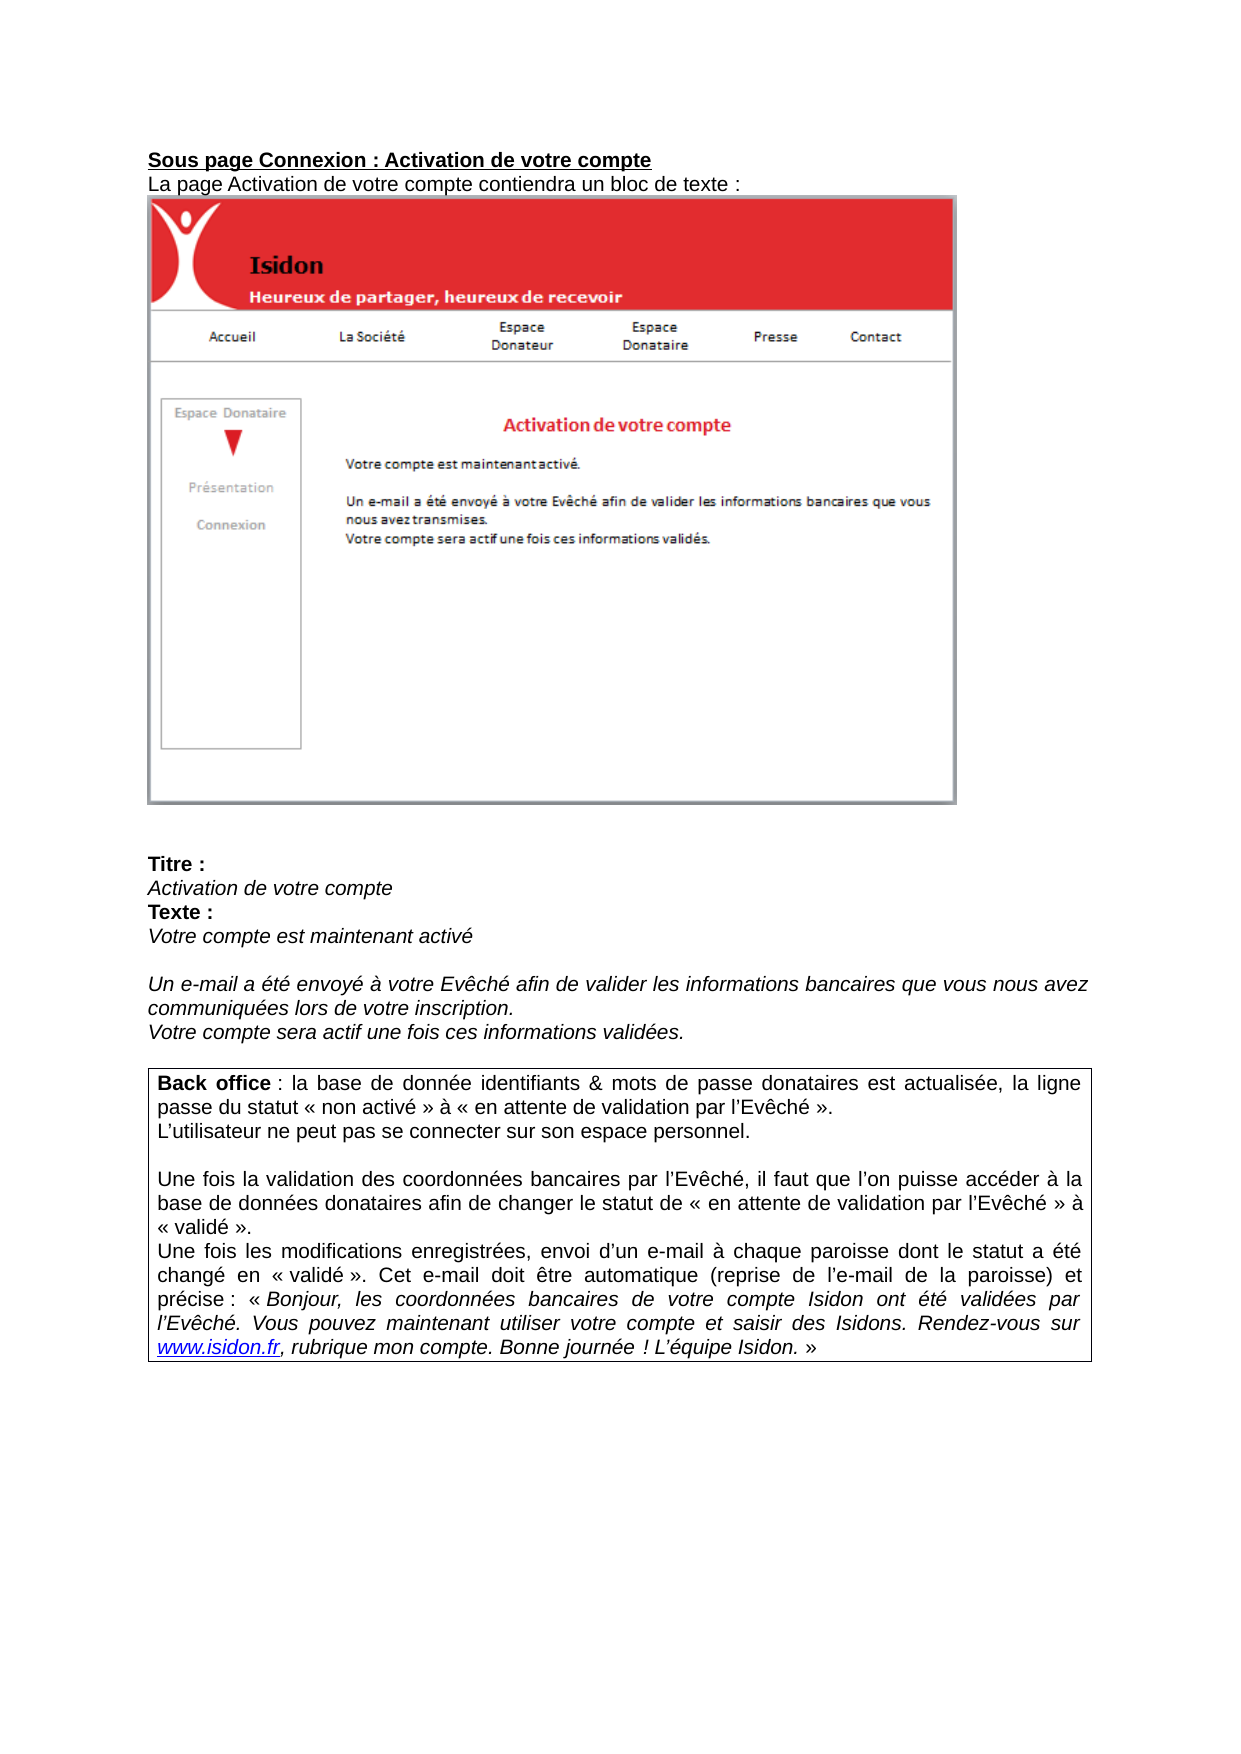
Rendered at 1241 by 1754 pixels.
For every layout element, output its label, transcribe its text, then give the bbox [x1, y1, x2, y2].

text Activation de votre compte [148, 876, 1092, 900]
text Titre : [148, 852, 1092, 876]
text Une fois les modifications enregistrées, envoi d’un e-mail à chaque paroisse dont le statut a été changé en « validé ». Cet e-mail doit être automatique (reprise de l’e-mail de la paroisse) et précise : « Bonjour, les coordonnées bancaires de votre compte Isidon ont été validées par l’Evêché. Vous pouvez maintenant utiliser votre compte et saisir des Isidons. Rendez-vous sur www.isidon.fr, rubrique mon compte. Bonne journée ! L’équipe Isidon. » [149, 1236, 1091, 1361]
text Votre compte sera actif une fois ces informations validées. [148, 1020, 1092, 1044]
text Un e-mail a été envoyé à votre Evêché afin de valider les informations bancaires que vous nous avez communiquées lors de votre inscription. [148, 972, 1092, 1020]
text Sous page Connexion : Activation de votre compte [148, 148, 1092, 172]
text Votre compte est maintenant activé [148, 924, 1092, 948]
picture [147, 195, 957, 805]
text La page Activation de votre compte contiendra un bloc de texte : [148, 172, 1092, 196]
text L’utilisateur ne peut pas se connecter sur son espace personnel. [149, 1116, 1091, 1143]
text Une fois la validation des coordonnées bancaires par l’Evêché, il faut que l’on puisse accéder à la base de données donataires afin de changer le statut de « en attente de validation par l’Evêché » à « validé ». [149, 1164, 1091, 1236]
text Back office : la base de donnée identifiants & mots de passe donataires est actualisée, la ligne passe du statut « non activé » à « en attente de validation par l’Evêché ». [149, 1069, 1091, 1116]
text Texte : [148, 900, 1092, 924]
